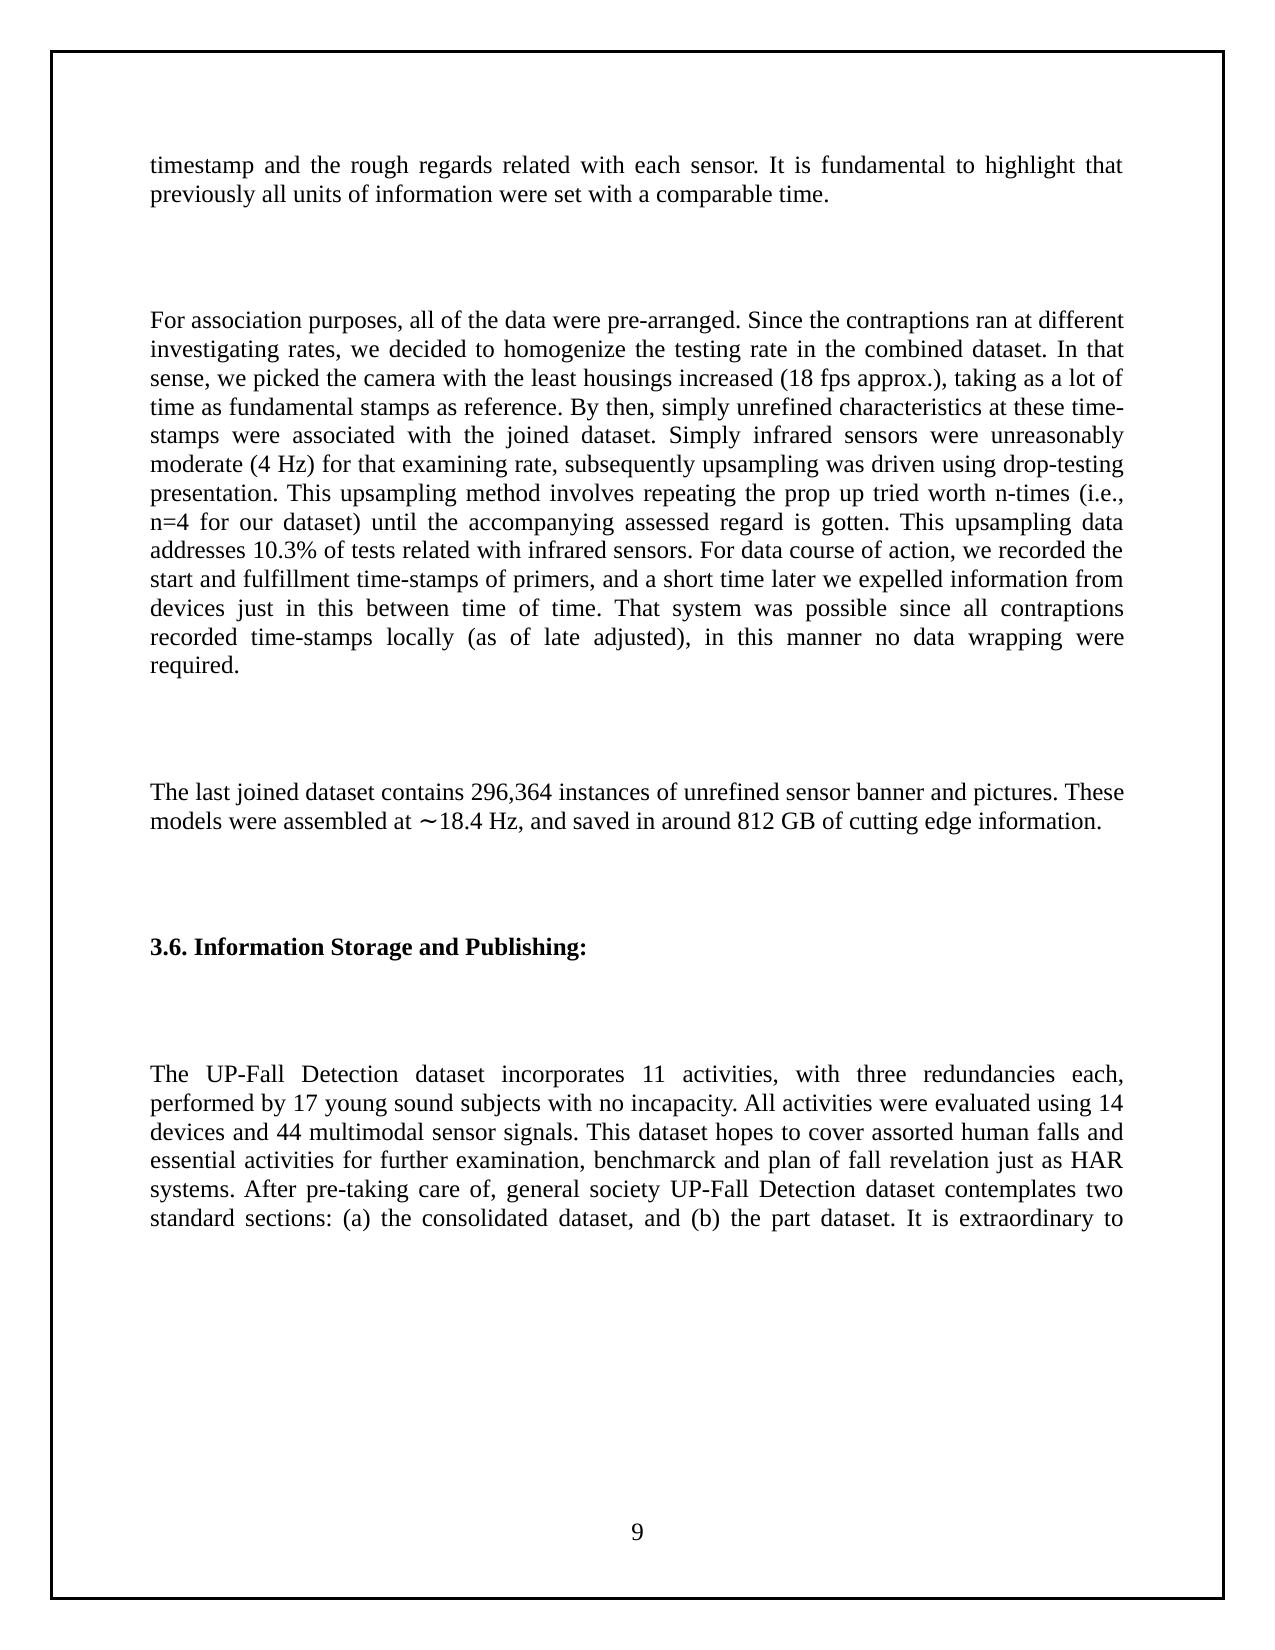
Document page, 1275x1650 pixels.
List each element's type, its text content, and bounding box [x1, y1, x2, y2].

text For association purposes, all of the data were pre-arranged. Since the contraptions ran at different investigating rates, we decided to homogenize the testing rate in the combined dataset. In that sense, we picked the camera with the least housings increased (18 fps approx.), taking as a lot of time as fundamental stamps as reference. By then, simply unrefined characteristics at these time-stamps were associated with the joined dataset. Simply infrared sensors were unreasonably moderate (4 Hz) for that examining rate, subsequently upsampling was driven using drop-testing presentation. This upsampling method involves repeating the prop up tried worth n-times (i.e., n=4 for our dataset) until the accompanying assessed regard is gotten. This upsampling data addresses 10.3% of tests related with infrared sensors. For data course of action, we recorded the start and fulfillment time-stamps of primers, and a short time later we expelled information from devices just in this between time of time. That system was possible since all contraptions recorded time-stamps locally (as of late adjusted), in this manner no data wrapping were required. [150, 305, 1125, 679]
text The UP-Fall Detection dataset incorporates 11 activities, with three redundancies each, performed by 17 young sound subjects with no incapacity. All activities were evaluated using 14 devices and 44 multimodal sensor signals. This dataset hopes to cover assorted human falls and essential activities for further examination, benchmarck and plan of fall revelation just as HAR systems. After pre-taking care of, general society UP-Fall Detection dataset contemplates two standard sections: (a) the consolidated dataset, and (b) the part dataset. It is extraordinary to [150, 1059, 1125, 1232]
text The last joined dataset contains 296,364 instances of unrefined sensor banner and pictures. These models were assembled at ∼18.4 Hz, and saved in around 812 GB of cutting edge information. [150, 777, 1125, 834]
text 3.6. Information Storage and Publishing: [150, 932, 1125, 961]
text timestamp and the rough regards related with each sensor. It is fundamental to highlight that previously all units of information were set with a comparable time. [150, 150, 1125, 207]
